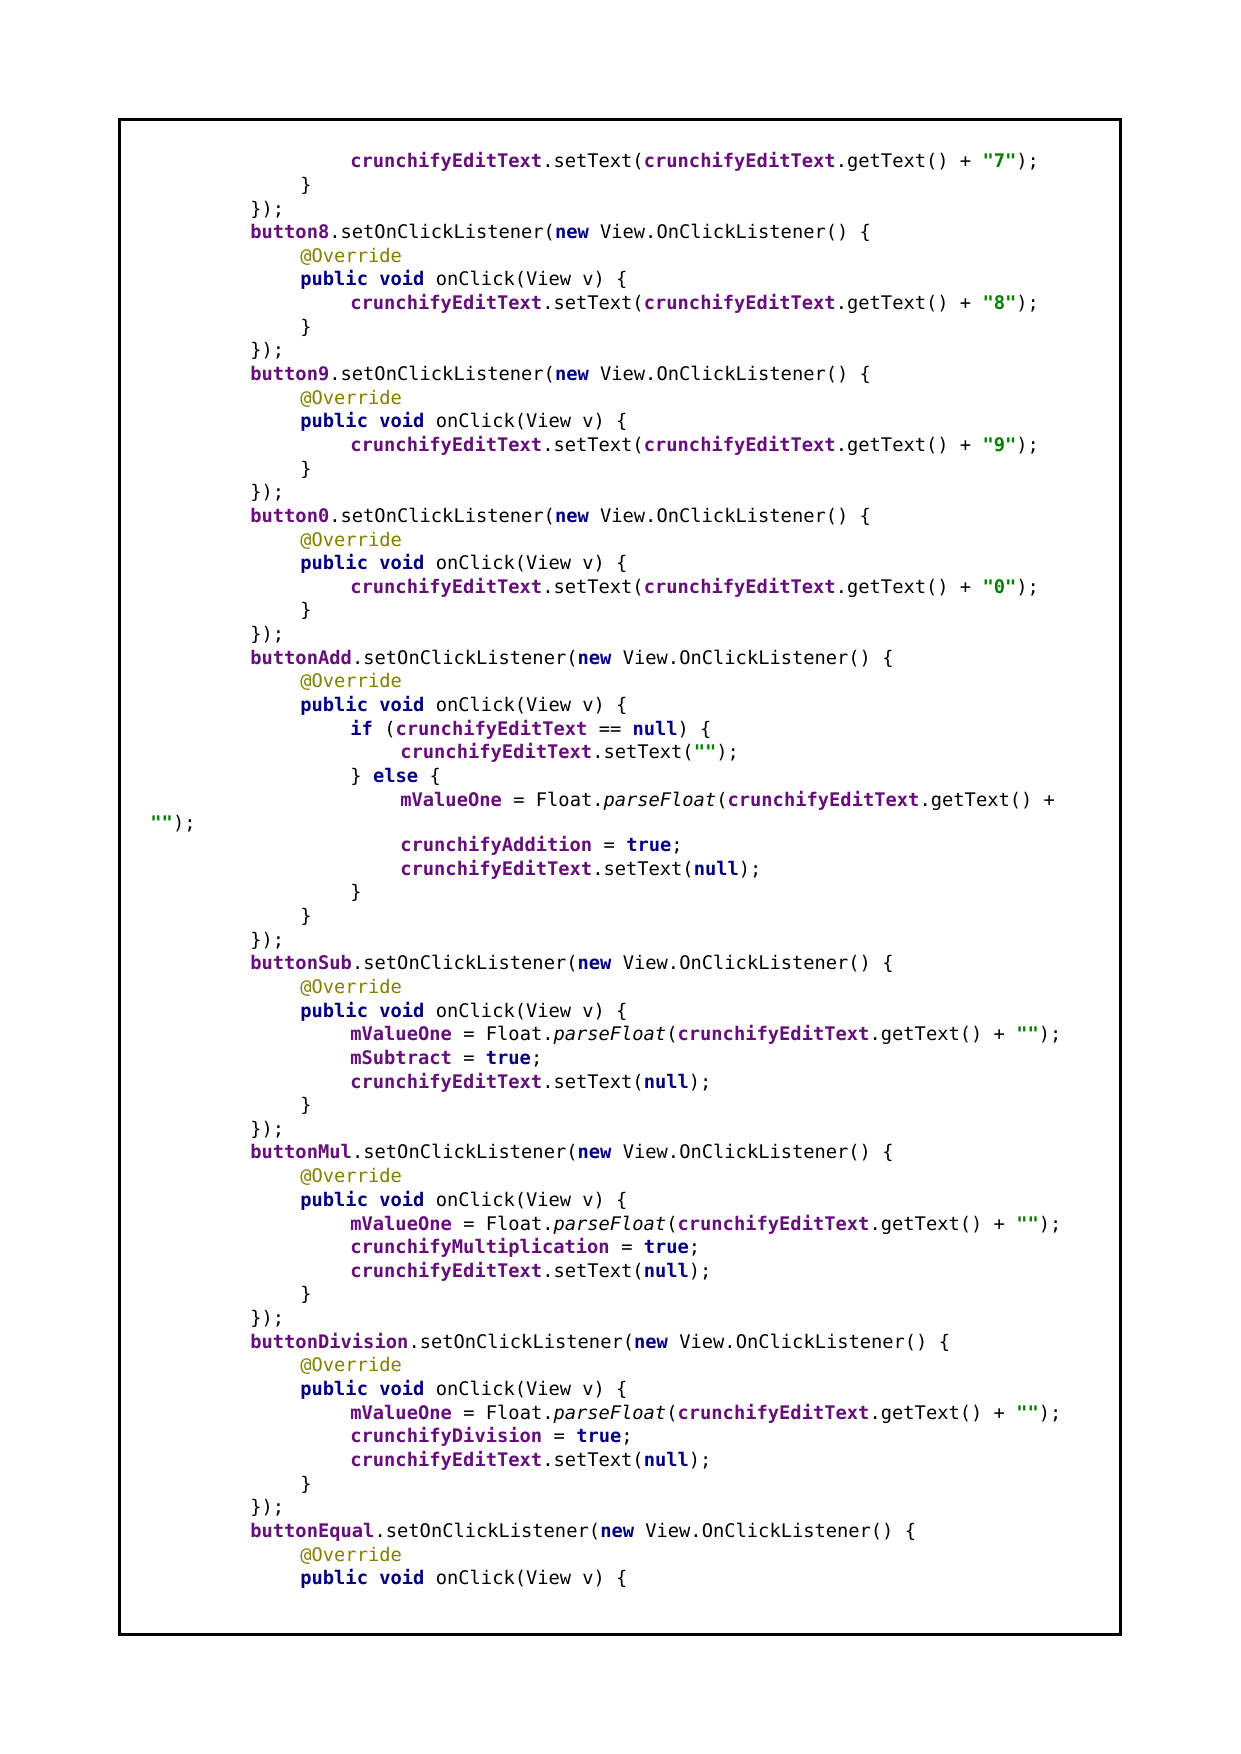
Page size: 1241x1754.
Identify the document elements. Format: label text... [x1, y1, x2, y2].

text mSubtract = true; [150, 1047, 1090, 1071]
text buttonSub.setOnClickListener(new View.OnClickListener() { [150, 952, 1090, 976]
text } [150, 1094, 1090, 1118]
text } [150, 905, 1090, 929]
text button9.setOnClickListener(new View.OnClickListener() { [150, 363, 1090, 387]
text mValueOne = Float.parseFloat(crunchifyEditText.getText() + ""); [150, 789, 1090, 834]
text public void onClick(View v) { [150, 1000, 1090, 1023]
text @Override [150, 387, 1090, 410]
text public void onClick(View v) { [150, 694, 1090, 718]
text crunchifyEditText.setText(null); [150, 1449, 1090, 1473]
text }); [150, 623, 1090, 647]
text } [150, 1473, 1090, 1496]
text buttonAdd.setOnClickListener(new View.OnClickListener() { [150, 647, 1090, 670]
text if (crunchifyEditText == null) { [150, 718, 1090, 741]
text } [150, 316, 1090, 339]
text crunchifyEditText.setText(""); [150, 741, 1090, 765]
text } [150, 881, 1090, 905]
text crunchifyEditText.setText(null); [150, 858, 1090, 881]
text crunchifyEditText.setText(crunchifyEditText.getText() + "0"); [150, 576, 1090, 599]
text } [150, 1283, 1090, 1307]
text public void onClick(View v) { [150, 410, 1090, 434]
text public void onClick(View v) { [150, 268, 1090, 292]
text public void onClick(View v) { [150, 552, 1090, 576]
text }); [150, 929, 1090, 952]
text button0.setOnClickListener(new View.OnClickListener() { [150, 505, 1090, 528]
text }); [150, 1118, 1090, 1142]
text @Override [150, 1354, 1090, 1378]
text crunchifyEditText.setText(crunchifyEditText.getText() + "7"); [150, 150, 1090, 174]
text @Override [150, 670, 1090, 694]
text }); [150, 1307, 1090, 1331]
text public void onClick(View v) { [150, 1378, 1090, 1402]
text public void onClick(View v) { [150, 1189, 1090, 1212]
text crunchifyEditText.setText(null); [150, 1260, 1090, 1283]
text mValueOne = Float.parseFloat(crunchifyEditText.getText() + ""); [150, 1212, 1090, 1236]
text @Override [150, 976, 1090, 1000]
text @Override [150, 1543, 1090, 1567]
text } [150, 599, 1090, 623]
text buttonEqual.setOnClickListener(new View.OnClickListener() { [150, 1520, 1090, 1543]
text mValueOne = Float.parseFloat(crunchifyEditText.getText() + ""); [150, 1023, 1090, 1047]
text button8.setOnClickListener(new View.OnClickListener() { [150, 221, 1090, 245]
text }); [150, 197, 1090, 221]
text } else { [150, 765, 1090, 789]
text crunchifyEditText.setText(crunchifyEditText.getText() + "8"); [150, 292, 1090, 316]
text }); [150, 339, 1090, 363]
text @Override [150, 1165, 1090, 1189]
text crunchifyDivision = true; [150, 1425, 1090, 1449]
text } [150, 174, 1090, 197]
text @Override [150, 245, 1090, 268]
text crunchifyEditText.setText(crunchifyEditText.getText() + "9"); [150, 434, 1090, 458]
text mValueOne = Float.parseFloat(crunchifyEditText.getText() + ""); [150, 1402, 1090, 1425]
text } [150, 458, 1090, 481]
text buttonMul.setOnClickListener(new View.OnClickListener() { [150, 1142, 1090, 1165]
text @Override [150, 528, 1090, 552]
text crunchifyAddition = true; [150, 834, 1090, 858]
text }); [150, 1496, 1090, 1520]
text crunchifyMultiplication = true; [150, 1236, 1090, 1260]
text }); [150, 481, 1090, 505]
text buttonDivision.setOnClickListener(new View.OnClickListener() { [150, 1331, 1090, 1354]
text public void onClick(View v) { [150, 1567, 1090, 1591]
text crunchifyEditText.setText(null); [150, 1071, 1090, 1094]
